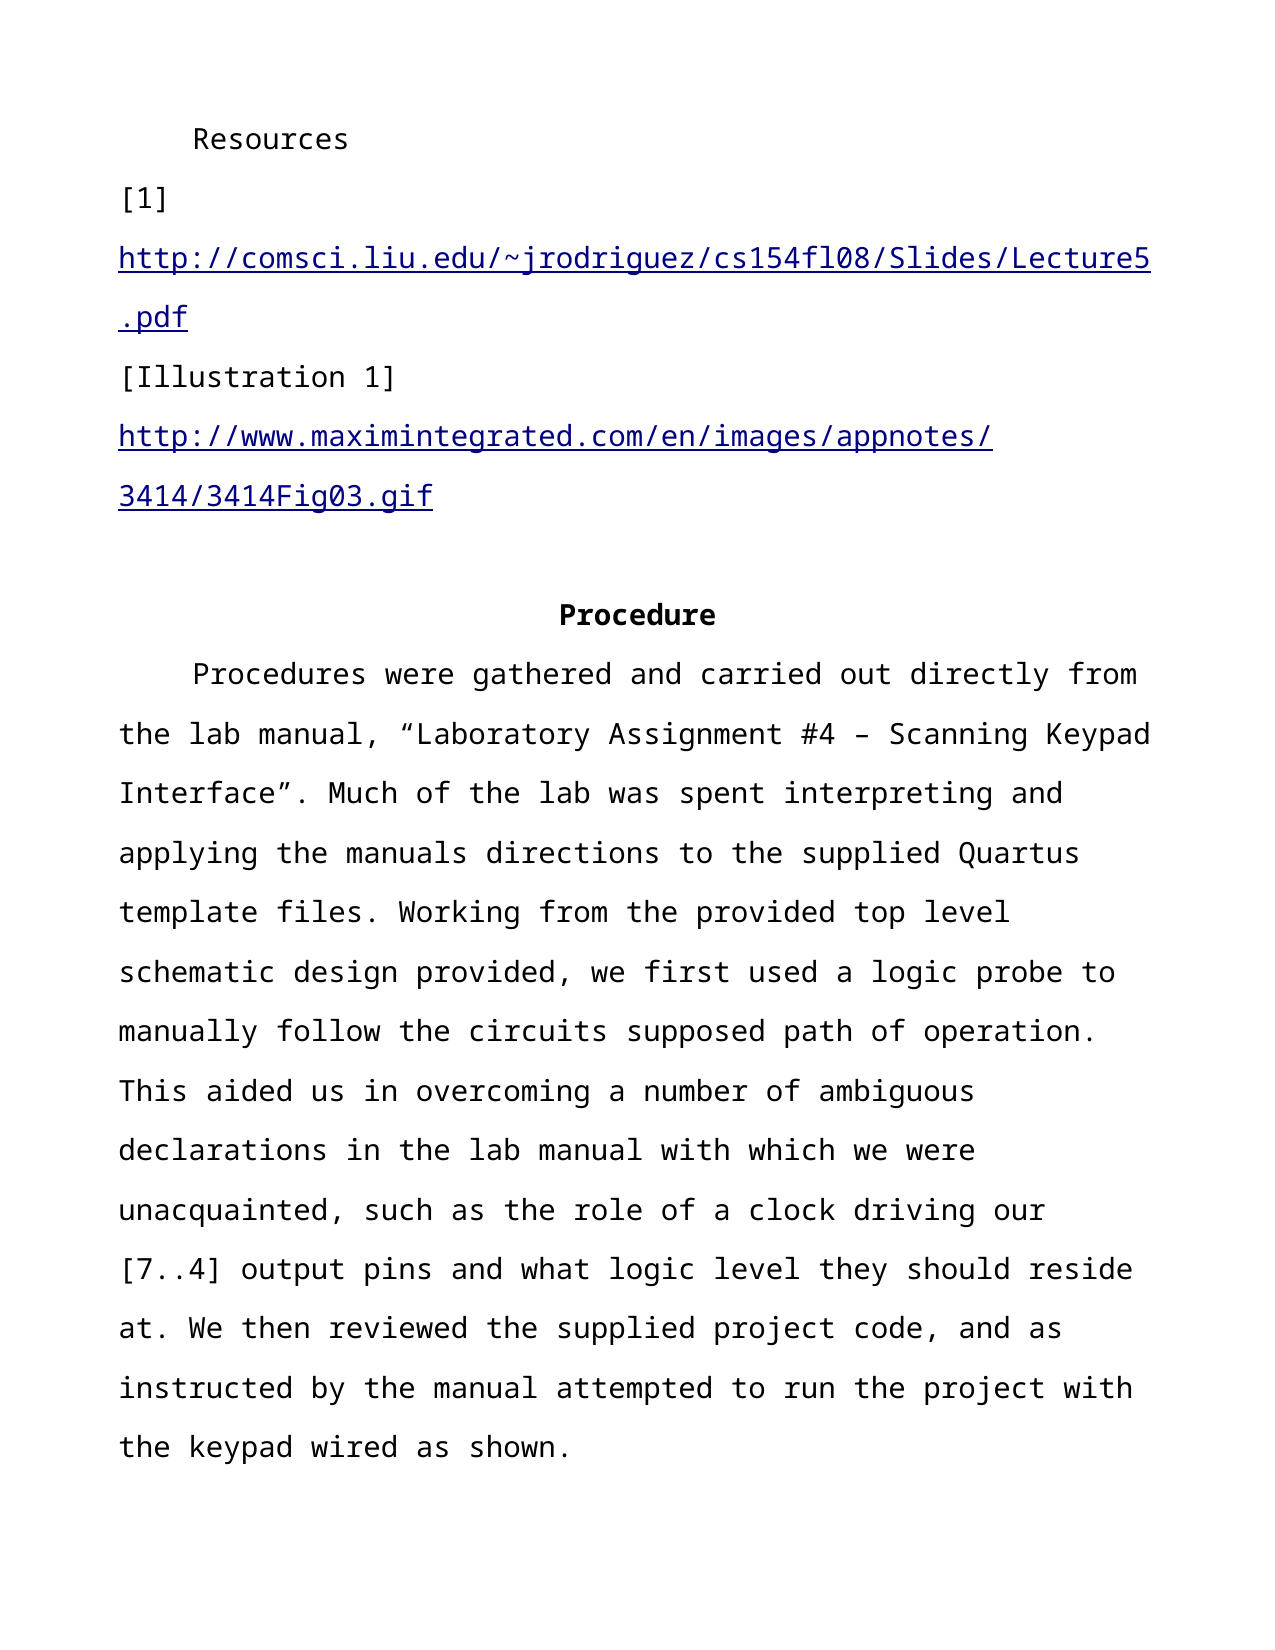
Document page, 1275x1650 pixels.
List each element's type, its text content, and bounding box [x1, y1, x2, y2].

text [1] http://comsci.liu.edu/~jrodriguez/cs154fl08/Slides/Lecture5.pdf [118, 178, 1157, 336]
text Procedures were gathered and carried out directly from the lab manual, “Laboratory Assignment #4 – Scanning Keypad Interface”. Much of the lab was spent interpreting and applying the manuals directions to the supplied Quartus template files. Working from the provided top level schematic design provided, we first used a logic probe to manually follow the circuits supposed path of operation. This aided us in overcoming a number of ambiguous declarations in the lab manual with which we were unacquainted, such as the role of a clock driving our [7..4] output pins and what logic level they should reside at. We then reviewed the supplied project code, and as instructed by the manual attempted to run the project with the keypad wired as shown. [118, 653, 1157, 1466]
text [Illustration 1] [118, 356, 1157, 396]
text Resources [118, 118, 1157, 158]
text http://www.maximintegrated.com/en/images/appnotes/3414/3414Fig03.gif [118, 416, 1157, 515]
text Procedure [118, 594, 1157, 634]
